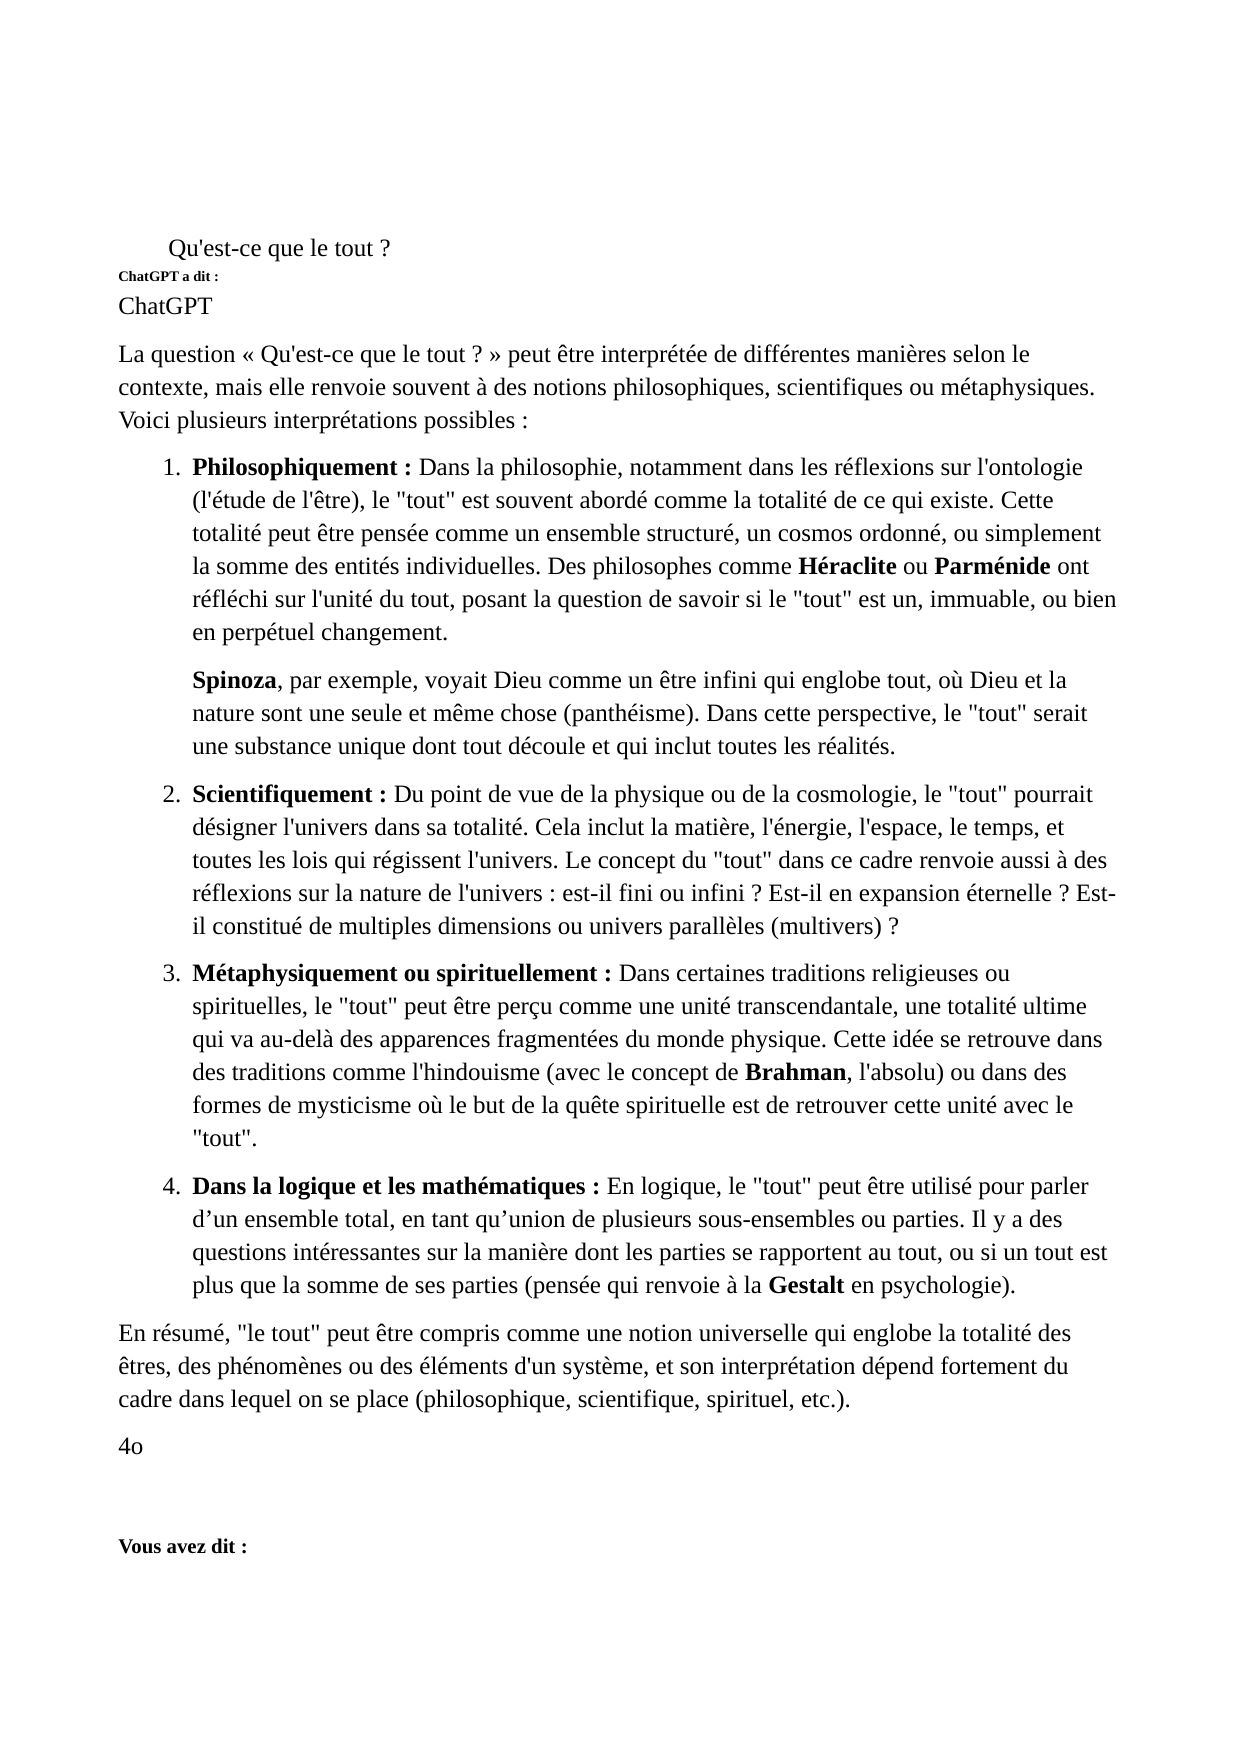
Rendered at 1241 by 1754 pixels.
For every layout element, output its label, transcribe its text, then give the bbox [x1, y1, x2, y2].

list Scientifiquement : Du point de vue de la physique ou de la cosmologie, le "tout" pourrait désigner l'univers dans sa totalité. Cela inclut la matière, l'énergie, l'espace, le temps, et toutes les lois qui régissent l'univers. Le concept du "tout" dans ce cadre renvoie aussi à des réflexions sur la nature de l'univers : est-il fini ou infini ? Est-il en expansion éternelle ? Est-il constitué de multiples dimensions ou univers parallèles (multivers) ? [162, 779, 1122, 939]
text Qu'est-ce que le tout ? [118, 233, 1122, 262]
text 4o [118, 1431, 1122, 1460]
text La question « Qu'est-ce que le tout ? » peut être interprétée de différentes manières selon le contexte, mais elle renvoie souvent à des notions philosophiques, scientifiques ou métaphysiques. Voici plusieurs interprétations possibles : [118, 339, 1122, 433]
subtitle Vous avez dit : [118, 1534, 1122, 1558]
list Métaphysiquement ou spirituellement : Dans certaines traditions religieuses ou spirituelles, le "tout" peut être perçu comme une unité transcendantale, une totalité ultime qui va au-delà des apparences fragmentées du monde physique. Cette idée se retrouve dans des traditions comme l'hindouisme (avec le concept de Brahman, l'absolu) ou dans des formes de mysticisme où le but de la quête spirituelle est de retrouver cette unité avec le "tout". [162, 958, 1122, 1152]
text ChatGPT [118, 291, 1122, 320]
subtitle ChatGPT a dit : [118, 268, 1122, 285]
list Spinoza, par exemple, voyait Dieu comme un être infini qui englobe tout, où Dieu et la nature sont une seule et même chose (panthéisme). Dans cette perspective, le "tout" serait une substance unique dont tout découle et qui inclut toutes les réalités. [162, 665, 1122, 760]
list Philosophiquement : Dans la philosophie, notamment dans les réflexions sur l'ontologie (l'étude de l'être), le "tout" est souvent abordé comme la totalité de ce qui existe. Cette totalité peut être pensée comme un ensemble structuré, un cosmos ordonné, ou simplement la somme des entités individuelles. Des philosophes comme Héraclite ou Parménide ont réfléchi sur l'unité du tout, posant la question de savoir si le "tout" est un, immuable, ou bien en perpétuel changement. [162, 452, 1122, 646]
list Dans la logique et les mathématiques : En logique, le "tout" peut être utilisé pour parler d’un ensemble total, en tant qu’union de plusieurs sous-ensembles ou parties. Il y a des questions intéressantes sur la manière dont les parties se rapportent au tout, ou si un tout est plus que la somme de ses parties (pensée qui renvoie à la Gestalt en psychologie). [162, 1171, 1122, 1299]
text En résumé, "le tout" peut être compris comme une notion universelle qui englobe la totalité des êtres, des phénomènes ou des éléments d'un système, et son interprétation dépend fortement du cadre dans lequel on se place (philosophique, scientifique, spirituel, etc.). [118, 1318, 1122, 1413]
